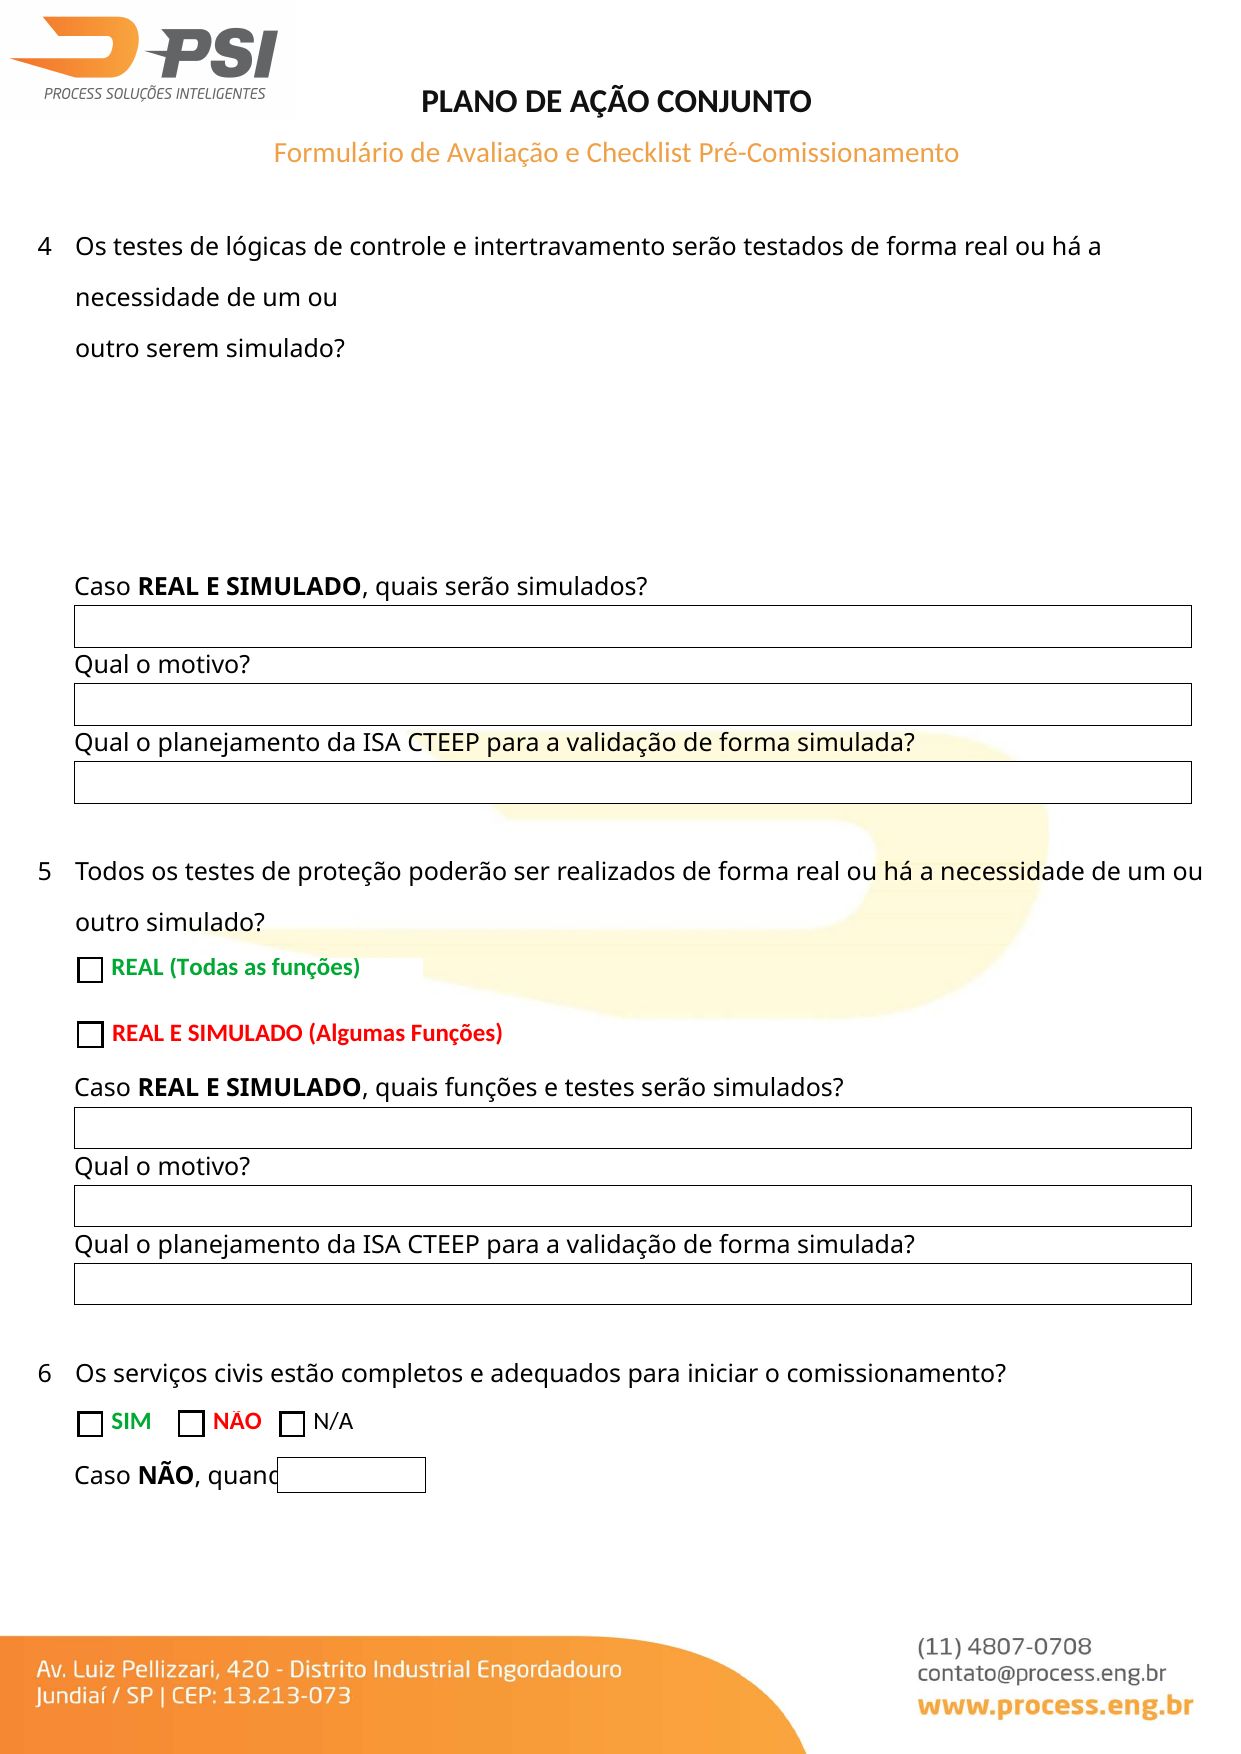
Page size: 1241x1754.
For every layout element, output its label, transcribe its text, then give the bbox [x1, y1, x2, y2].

picture [0, 0, 296, 119]
text Qual o motivo? [0, 1148, 1240, 1182]
text Qual o planejamento da ISA CTEEP para a validação de forma simulada? [0, 1226, 1240, 1260]
text Caso REAL E SIMULADO, quais serão simulados? [0, 568, 1240, 603]
text Qual o motivo? [0, 647, 1240, 681]
picture [0, 1635, 1241, 1754]
list Os testes de lógicas de controle e intertravamento serão testados de forma real ou há a necessidade de um ou [37, 228, 1240, 313]
text Qual o planejamento da ISA CTEEP para a validação de forma simulada? [0, 725, 1240, 759]
picture [177, 939, 1064, 1025]
list Os serviços civis estão completos e adequados para iniciar o comissionamento? [37, 1355, 1240, 1389]
text Caso REAL E SIMULADO, quais funções e testes serão simulados? [0, 1070, 1240, 1104]
list outro serem simulado? [37, 330, 1240, 364]
list Todos os testes de proteção poderão ser realizados de forma real ou há a necessidade de um ou outro simulado? [37, 854, 1240, 939]
picture [177, 804, 1064, 854]
text Caso NÃO, quando: [426, 1457, 1240, 1492]
text Caso NÃO, quando: [0, 1457, 277, 1492]
